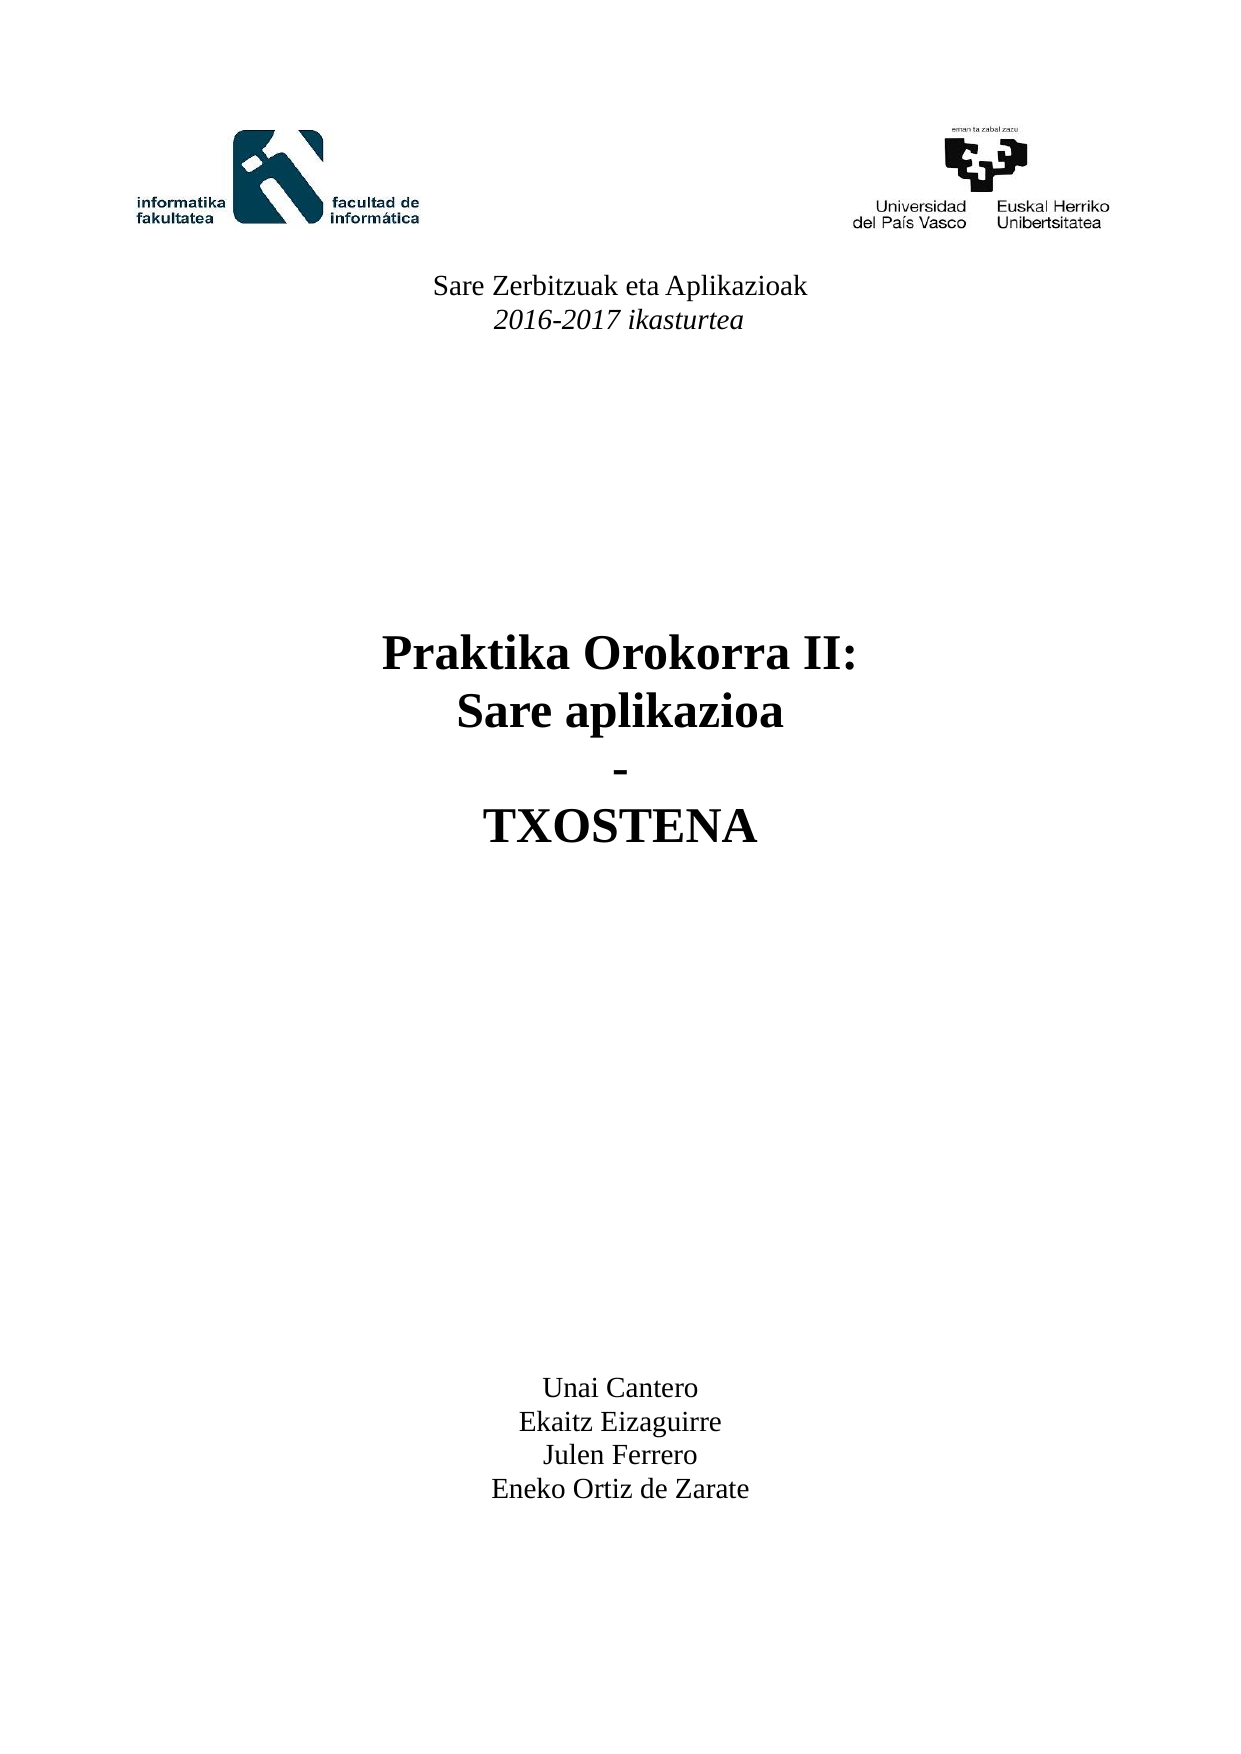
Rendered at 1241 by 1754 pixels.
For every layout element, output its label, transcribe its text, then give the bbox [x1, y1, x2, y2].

picture [844, 118, 1119, 235]
text Unai Cantero [118, 1370, 1122, 1404]
text 2016-2017 ikasturtea [118, 302, 1122, 335]
text Eneko Ortiz de Zarate [118, 1471, 1122, 1504]
text Praktika Orokorra II: [118, 623, 1122, 680]
text TXOSTENA [118, 795, 1122, 853]
text - [118, 738, 1122, 795]
text Julen Ferrero [118, 1437, 1122, 1471]
picture [121, 118, 433, 235]
text Sare Zerbitzuak eta Aplikazioak [118, 268, 1122, 302]
text Ekaitz Eizaguirre [118, 1404, 1122, 1437]
text Sare aplikazioa [118, 680, 1122, 738]
